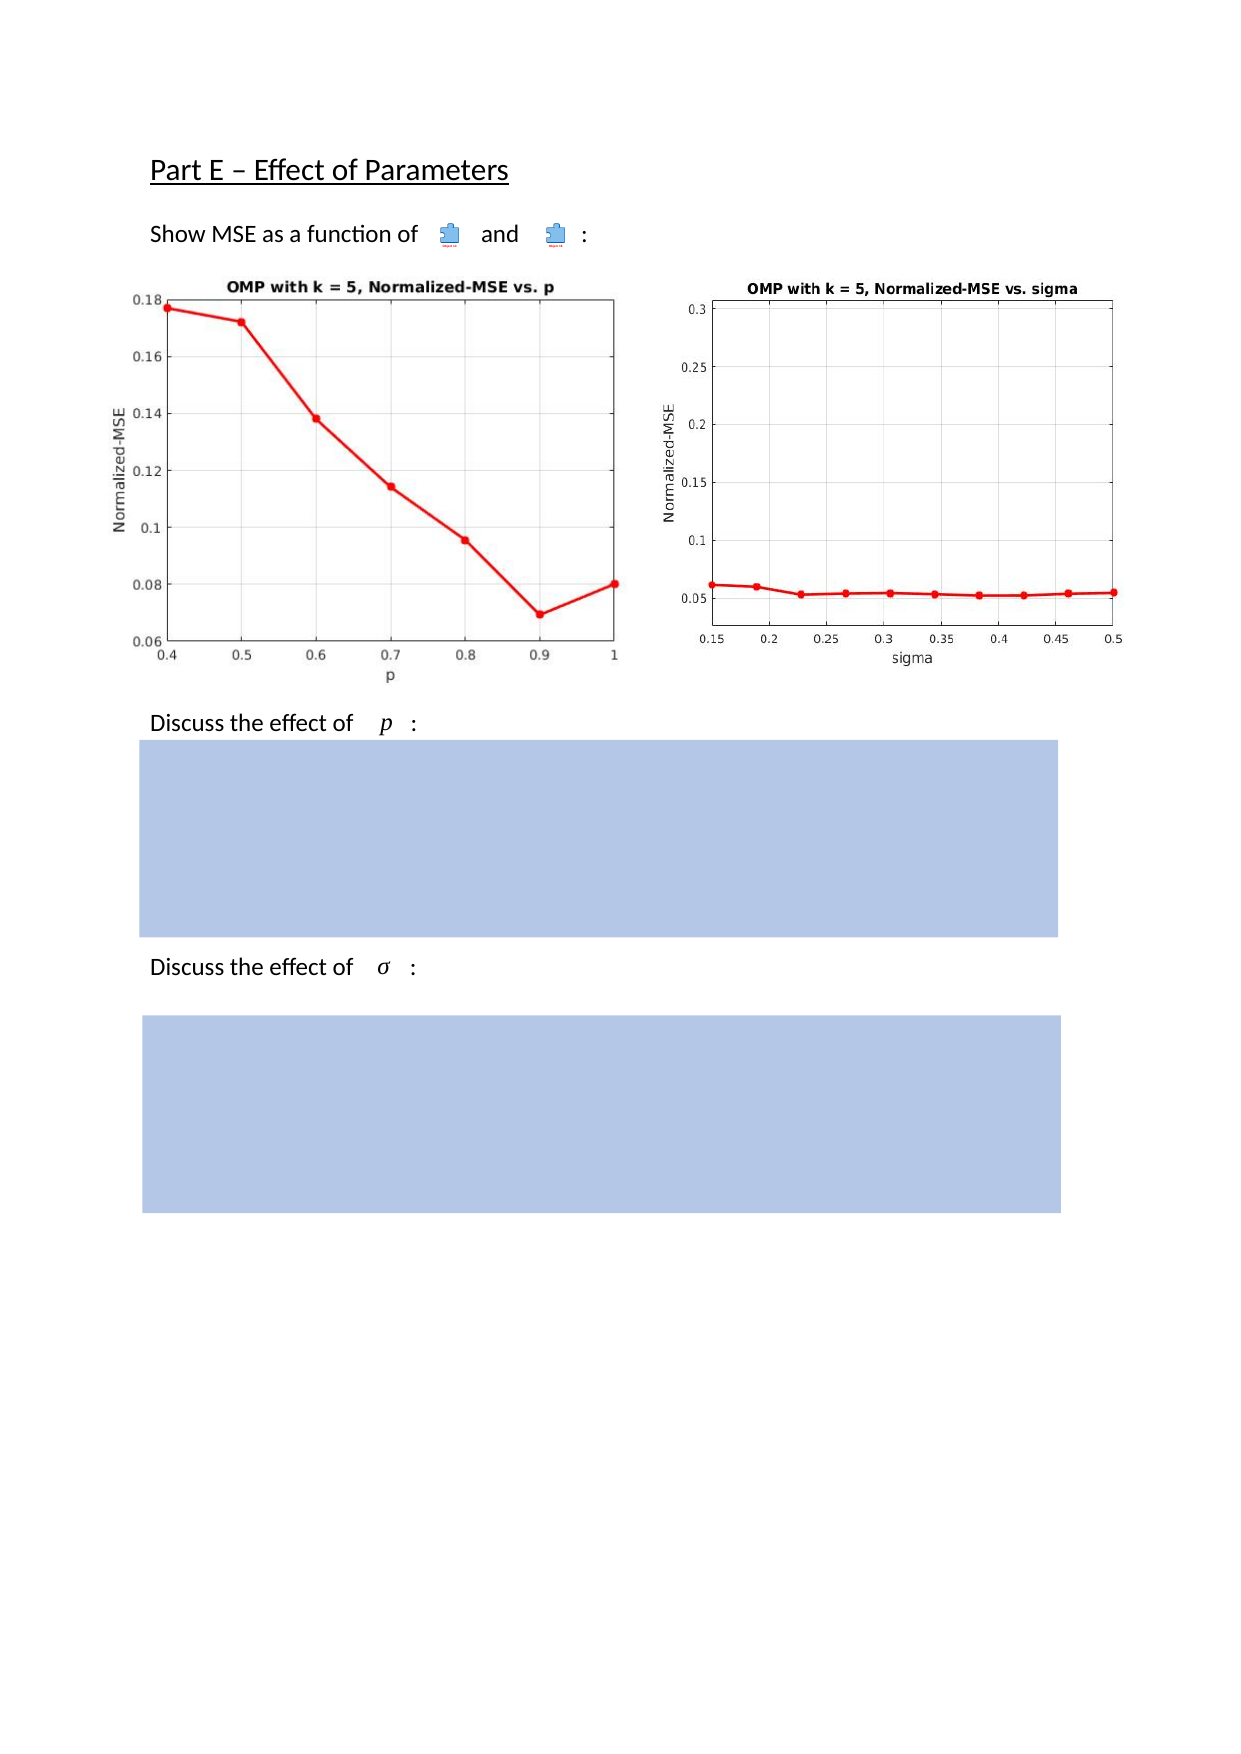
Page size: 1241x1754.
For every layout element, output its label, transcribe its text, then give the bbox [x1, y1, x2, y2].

text Discuss the effect of : [150, 768, 1090, 982]
text Discuss the effect of : [150, 707, 1090, 737]
picture [92, 268, 635, 687]
text Show MSE as a function of and : [150, 219, 1090, 249]
picture [657, 270, 1127, 669]
text Part E – Effect of Parameters [150, 150, 1090, 188]
